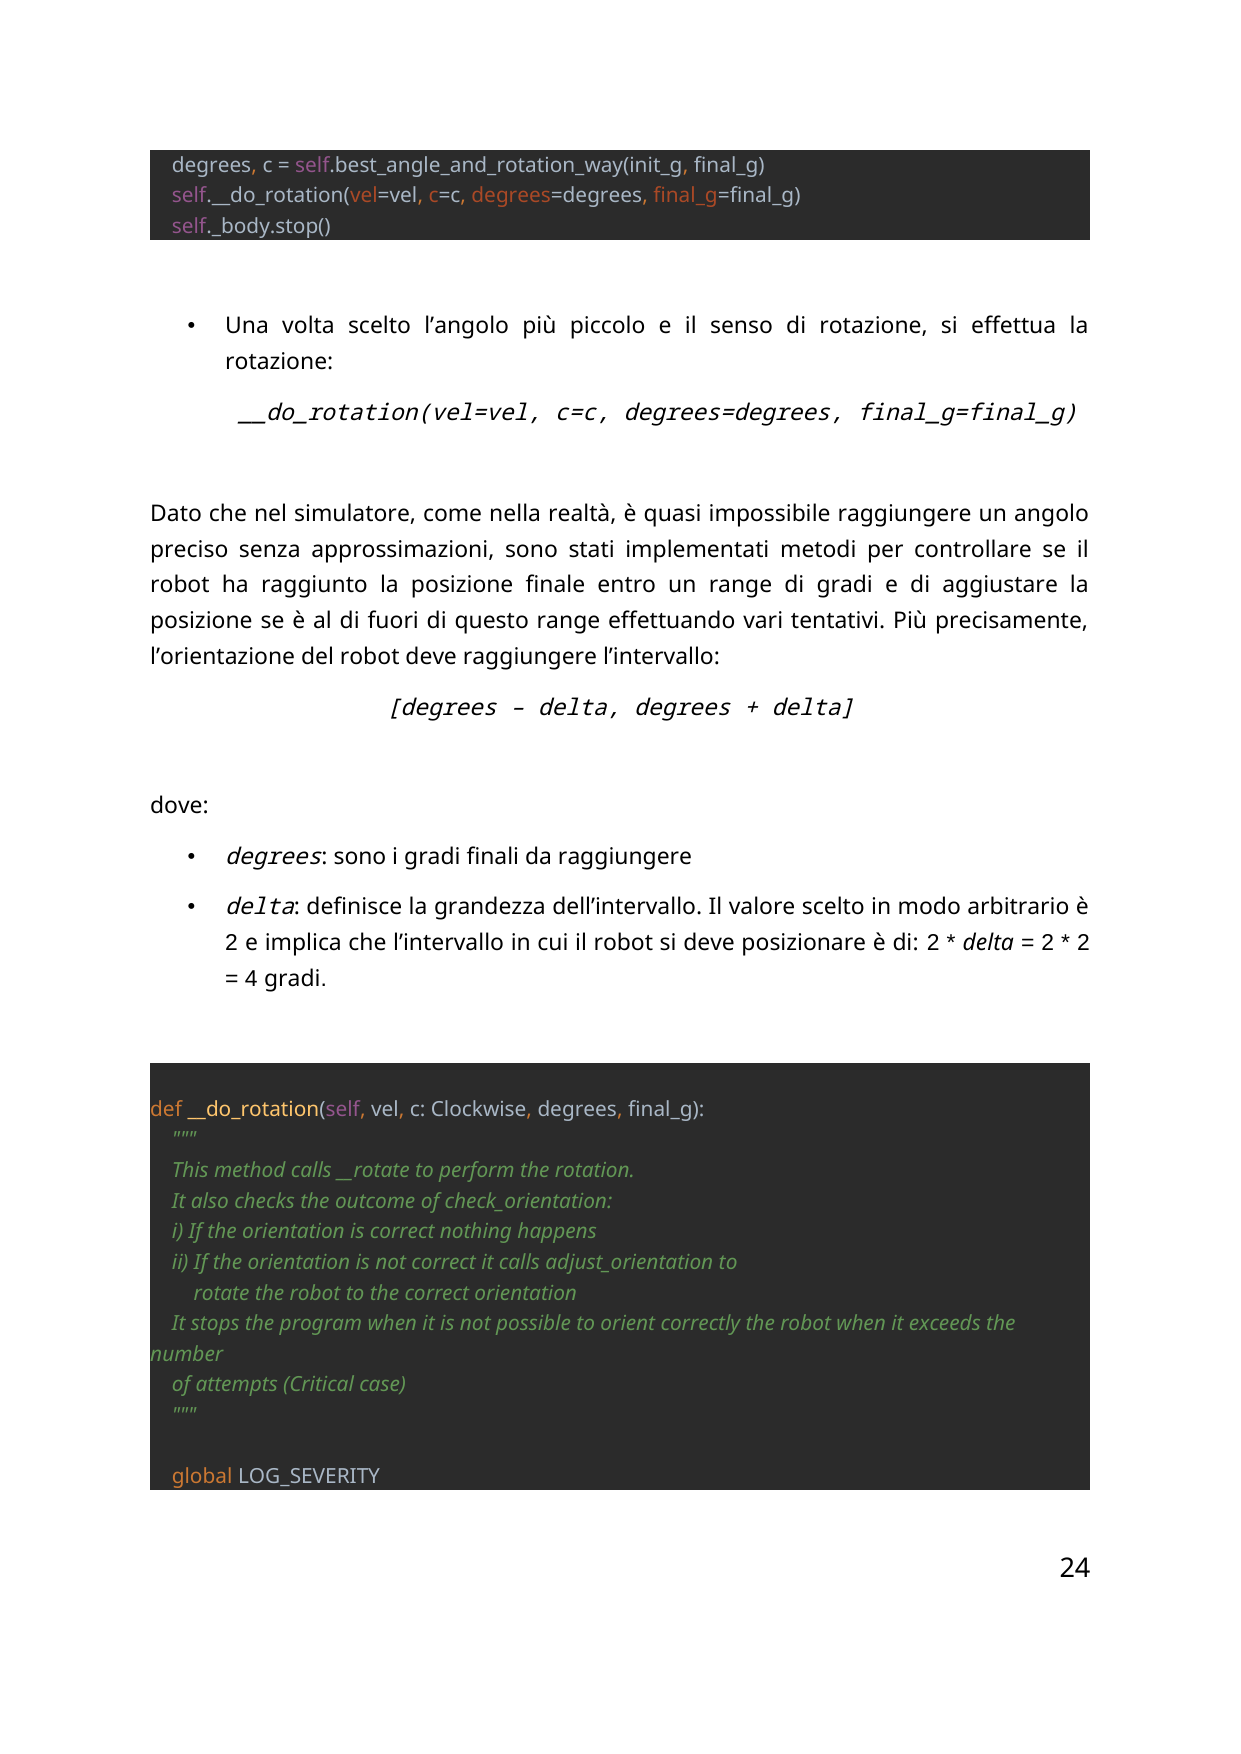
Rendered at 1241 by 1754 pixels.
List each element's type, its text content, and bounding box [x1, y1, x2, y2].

list degrees: sono i gradi finali da raggiungere [187, 840, 1090, 871]
text degrees, c = self.best_angle_and_rotation_way(init_g, final_g) self.__do_rotation(vel=vel, c=c, degrees=degrees, final_g=final_g) self._body.stop() [150, 150, 1090, 240]
list __do_rotation(vel=vel, c=c, degrees=degrees, final_g=final_g) [187, 396, 1090, 427]
text Dato che nel simulatore, come nella realtà, è quasi impossibile raggiungere un angolo preciso senza approssimazioni, sono stati implementati metodi per controllare se il robot ha raggiunto la posizione finale entro un range di gradi e di aggiustare la posizione se è al di fuori di questo range effettuando vari tentativi. Più precisamente, l’orientazione del robot deve raggiungere l’intervallo: [150, 497, 1090, 672]
text dove: [150, 789, 1090, 821]
text def __do_rotation(self, vel, c: Clockwise, degrees, final_g): """ This method calls __rotate to perform the rotation. It also checks the outcome of check_orientation: i) If the orientation is correct nothing happens ii) If the orientation is not correct it calls adjust_orientation to rotate the robot to the correct orientation It stops the program when it is not possible to orient correctly the robot when it exceeds the number of attempts (Critical case) """ global LOG_SEVERITY [150, 1063, 1090, 1490]
list delta: definisce la grandezza dell’intervallo. Il valore scelto in modo arbitrario è 2 e implica che l’intervallo in cui il robot si deve posizionare è di: 2 * delta = 2 * 2 = 4 gradi. [187, 890, 1090, 993]
list Una volta scelto l’angolo più piccolo e il senso di rotazione, si effettua la rotazione: [187, 309, 1090, 376]
text [degrees – delta, degrees + delta] [150, 691, 1090, 722]
